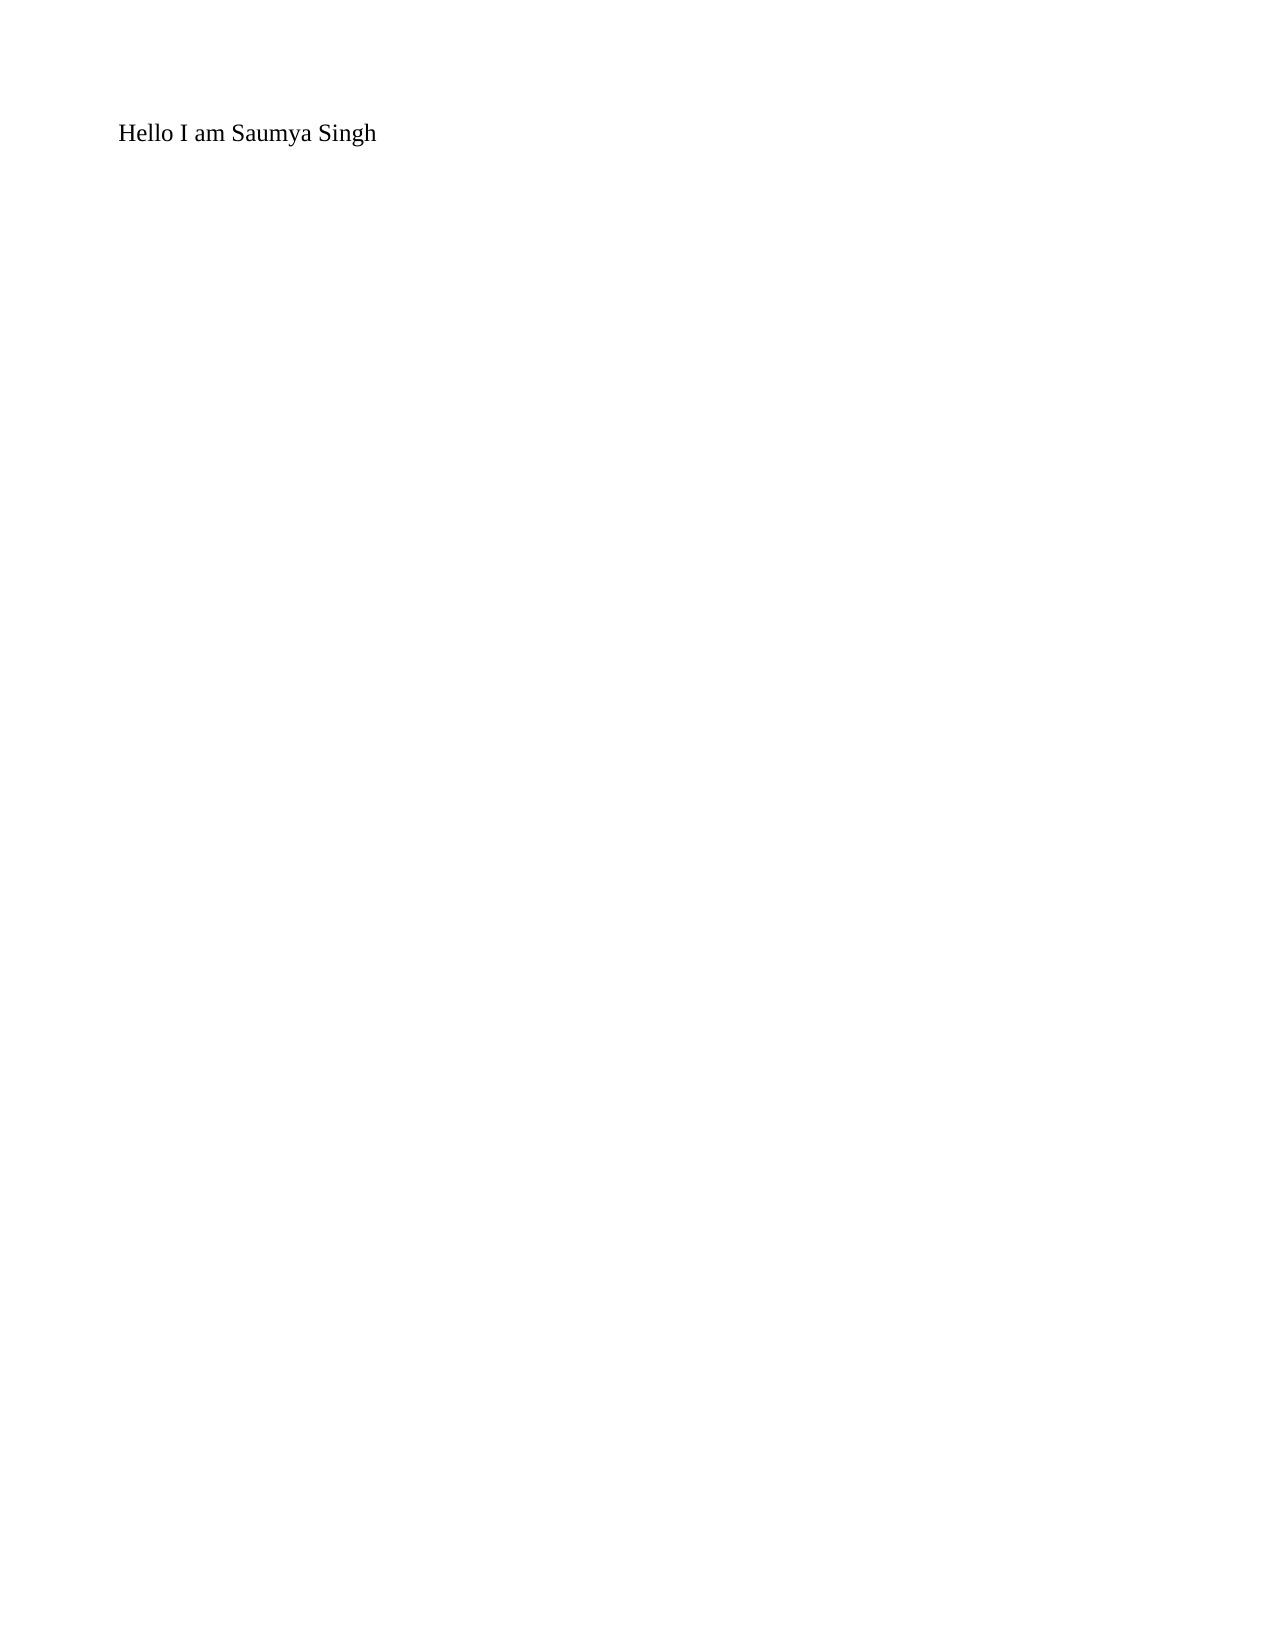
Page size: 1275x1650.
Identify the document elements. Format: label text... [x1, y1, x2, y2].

text Hello I am Saumya Singh [118, 118, 1157, 147]
